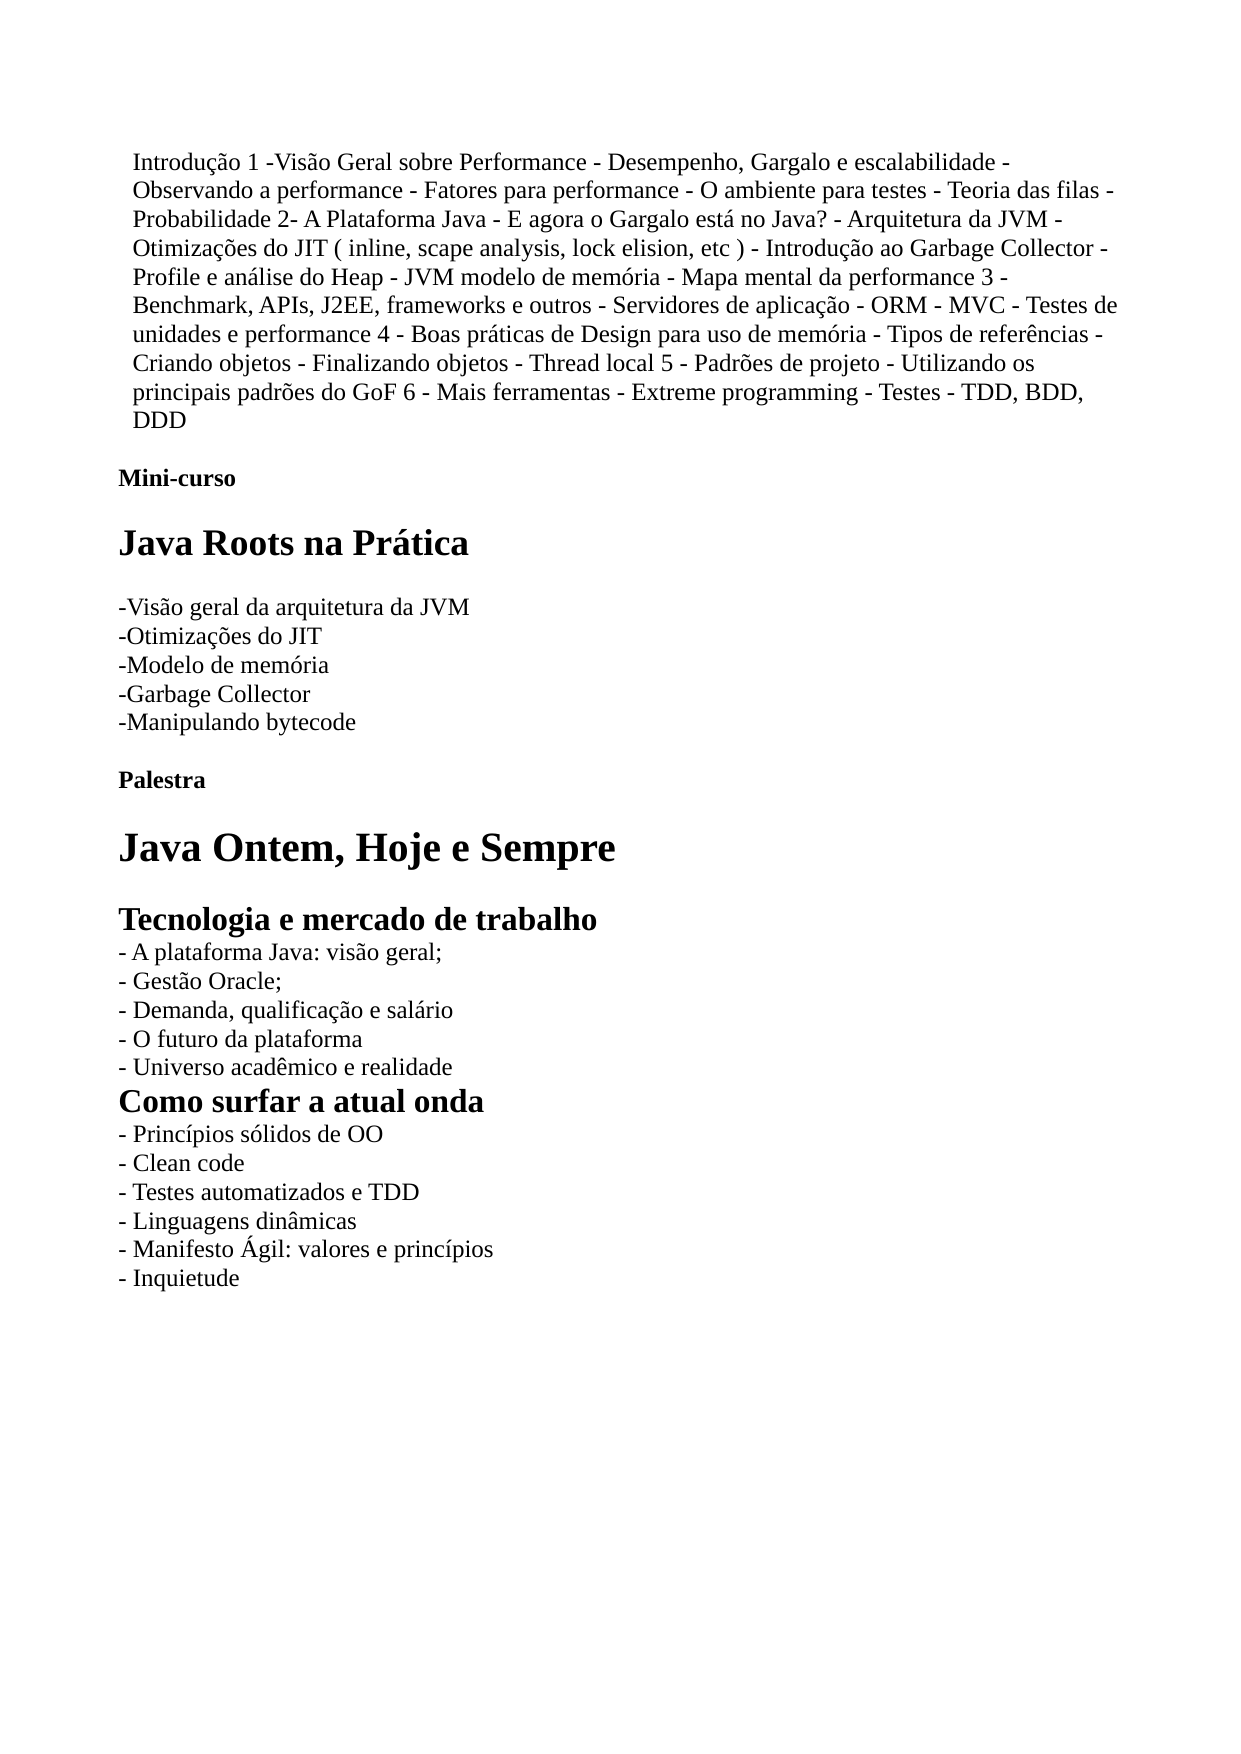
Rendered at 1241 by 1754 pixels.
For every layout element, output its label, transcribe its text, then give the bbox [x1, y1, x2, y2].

text - Clean code [118, 1148, 1122, 1177]
text -Modelo de memória [118, 650, 1122, 679]
text -Garbage Collector [118, 679, 1122, 707]
text -Otimizações do JIT [118, 621, 1122, 650]
text - Universo acadêmico e realidade [118, 1052, 1122, 1081]
text Mini-curso [118, 463, 1122, 492]
text -Manipulando bytecode [118, 707, 1122, 736]
text - Inquietude [118, 1263, 1122, 1292]
text Java Roots na Prática [118, 521, 1122, 564]
text - Manifesto Ágil: valores e princípios [118, 1234, 1122, 1263]
text Java Ontem, Hoje e Sempre [118, 822, 1122, 870]
text - Testes automatizados e TDD [118, 1177, 1122, 1206]
text Palestra [118, 765, 1122, 794]
text - Princípios sólidos de OO [118, 1119, 1122, 1148]
text Tecnologia e mercado de trabalho [118, 899, 1122, 937]
text -Visão geral da arquitetura da JVM [118, 592, 1122, 621]
table_header [118, 147, 132, 434]
table_header Introdução 1 -Visão Geral sobre Performance - Desempenho, Gargalo e escalabilidade - Observando a performance - Fatores para performance - O ambiente para testes - Teoria das filas - Probabilidade 2- A Plataforma Java - E agora o Gargalo está no Java? - Arquitetura da JVM - Otimizações do JIT ( inline, scape analysis, lock elision, etc ) - Introdução ao Garbage Collector - Profile e análise do Heap - JVM modelo de memória - Mapa mental da performance 3 - Benchmark, APIs, J2EE, frameworks e outros - Servidores de aplicação - ORM - MVC - Testes de unidades e performance 4 - Boas práticas de Design para uso de memória - Tipos de referências - Criando objetos - Finalizando objetos - Thread local 5 - Padrões de projeto - Utilizando os principais padrões do GoF 6 - Mais ferramentas - Extreme programming - Testes - TDD, BDD, DDD [132, 147, 1122, 434]
text - Gestão Oracle; [118, 966, 1122, 995]
text - A plataforma Java: visão geral; [118, 937, 1122, 966]
text - Linguagens dinâmicas [118, 1206, 1122, 1234]
text Como surfar a atual onda [118, 1081, 1122, 1119]
text - O futuro da plataforma [118, 1024, 1122, 1052]
text - Demanda, qualificação e salário [118, 995, 1122, 1024]
